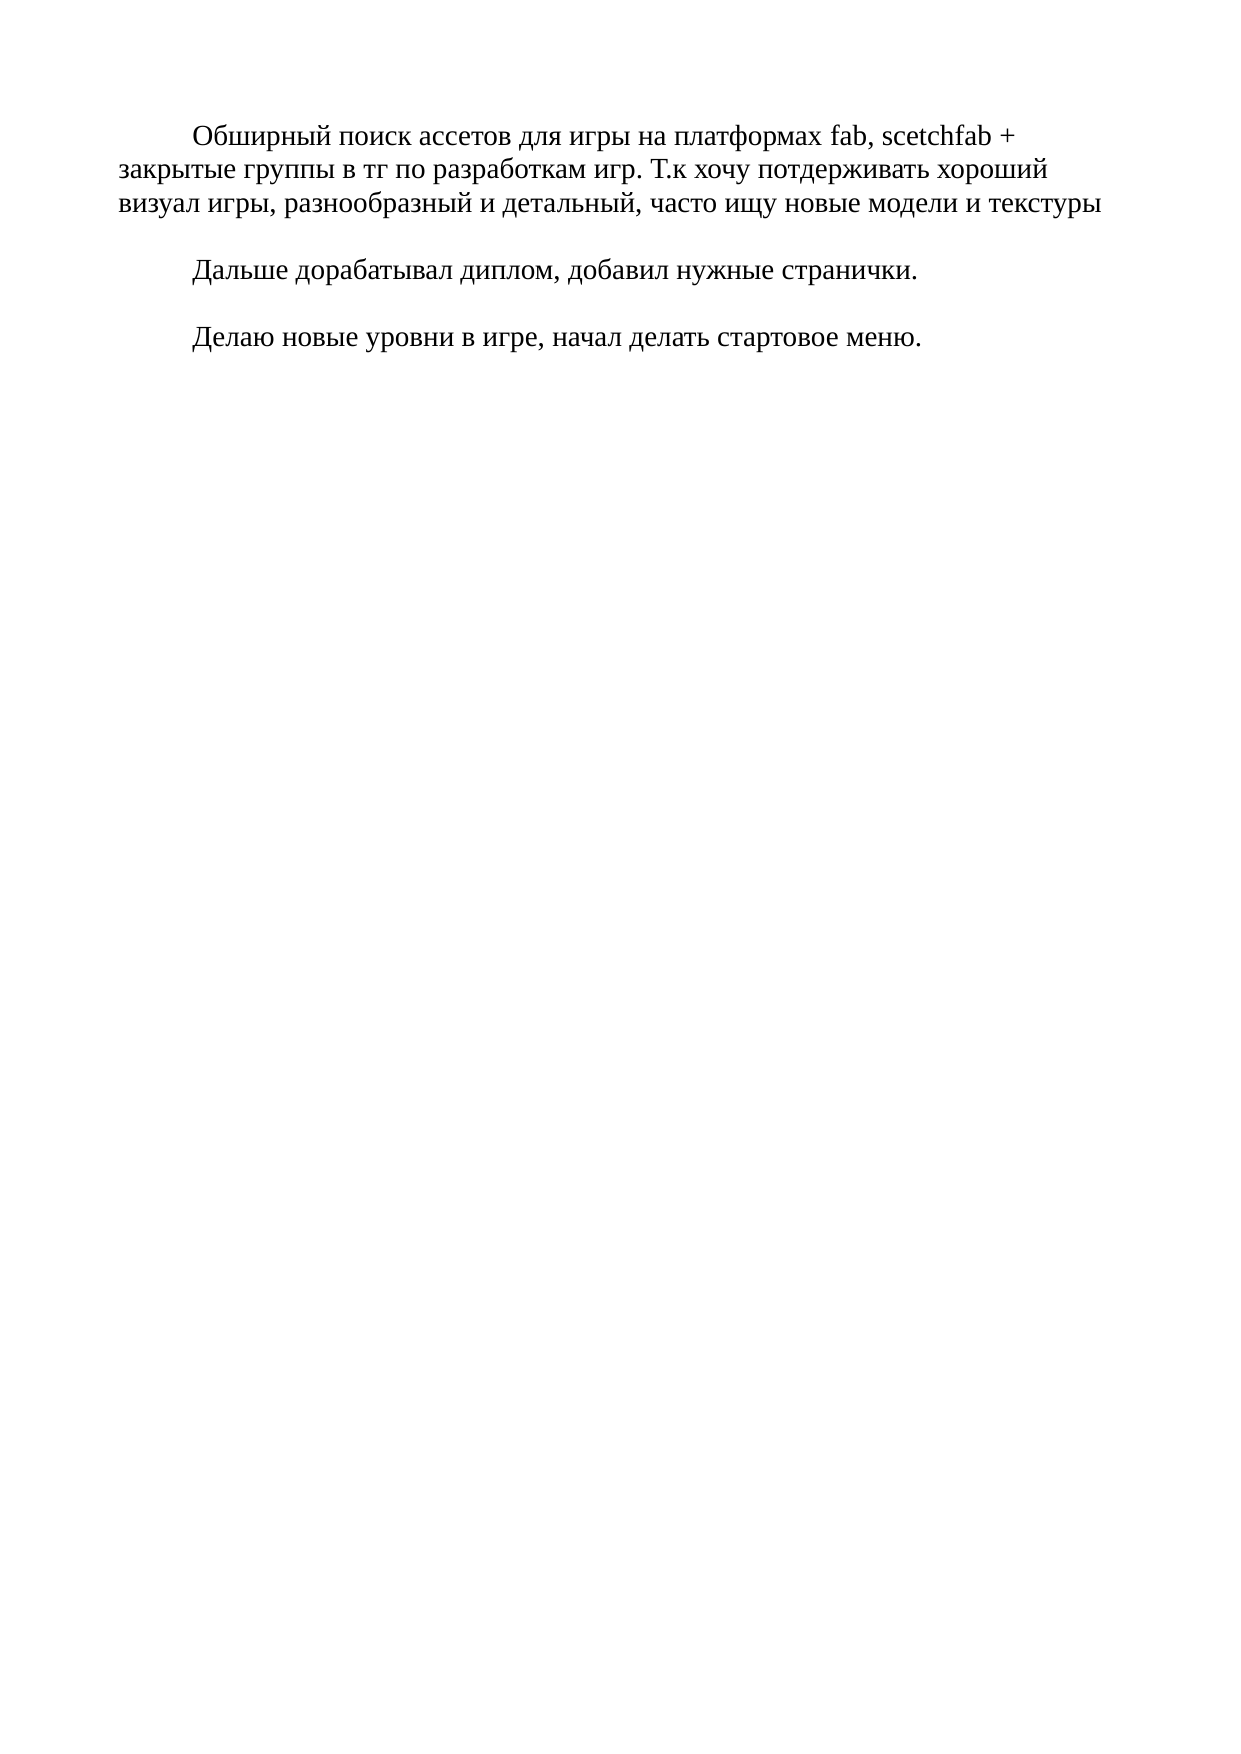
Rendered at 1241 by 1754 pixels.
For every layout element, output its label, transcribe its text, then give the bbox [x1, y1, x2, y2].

text Обширный поиск ассетов для игры на платформах fab, scetchfab + закрытые группы в тг по разработкам игр. Т.к хочу потдерживать хороший визуал игры, разнообразный и детальный, часто ищу новые модели и текстуры [118, 118, 1122, 219]
text Делаю новые уровни в игре, начал делать стартовое меню. [118, 319, 1122, 353]
text Дальше дорабатывал диплом, добавил нужные странички. [118, 252, 1122, 286]
